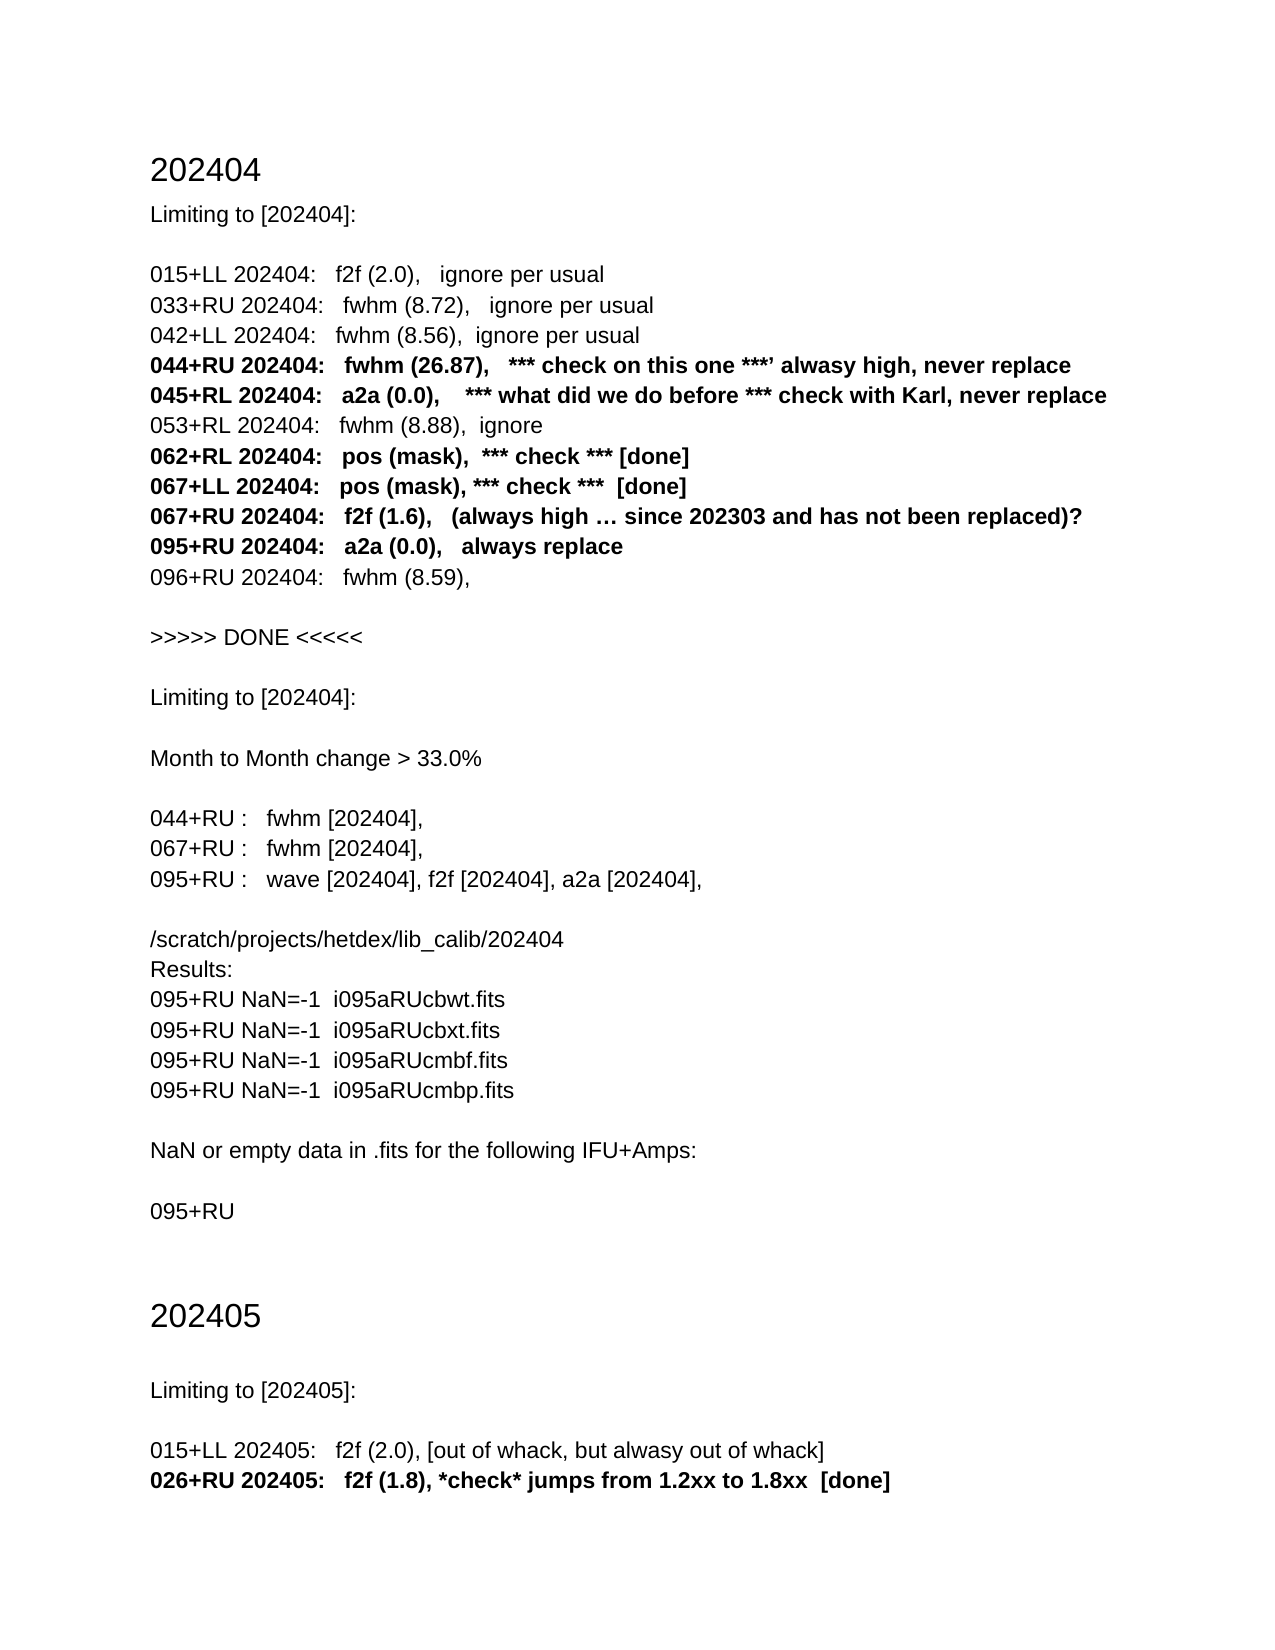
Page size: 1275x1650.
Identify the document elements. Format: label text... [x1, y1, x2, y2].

text 095+RU : wave [202404], f2f [202404], a2a [202404], [150, 866, 1125, 892]
text Limiting to [202404]: [150, 684, 1125, 711]
text >>>>> DONE <<<<< [150, 624, 1125, 650]
text 015+LL 202405: f2f (2.0), [out of whack, but alwasy out of whack] [150, 1437, 1125, 1464]
text 095+RU NaN=-1 i095aRUcmbf.fits [150, 1047, 1125, 1073]
text Limiting to [202405]: [150, 1377, 1125, 1403]
text /scratch/projects/hetdex/lib_calib/202404 [150, 926, 1125, 952]
text 053+RL 202404: fwhm (8.88), ignore [150, 412, 1125, 439]
text 033+RU 202404: fwhm (8.72), ignore per usual [150, 292, 1125, 318]
text 044+RU 202404: fwhm (26.87), *** check on this one ***’ alwasy high, never replace [150, 352, 1125, 378]
subtitle 202405 [150, 1296, 1125, 1334]
text 015+LL 202404: f2f (2.0), ignore per usual [150, 261, 1125, 288]
text 067+RU : fwhm [202404], [150, 835, 1125, 862]
text 095+RU NaN=-1 i095aRUcbwt.fits [150, 986, 1125, 1013]
text Results: [150, 956, 1125, 982]
text 062+RL 202404: pos (mask), *** check *** [done] [150, 443, 1125, 469]
text 095+RU NaN=-1 i095aRUcmbp.fits [150, 1077, 1125, 1103]
text Limiting to [202404]: [150, 201, 1125, 227]
text 067+RU 202404: f2f (1.6), (always high … since 202303 and has not been replaced)? [150, 503, 1125, 529]
text 045+RL 202404: a2a (0.0), *** what did we do before *** check with Karl, never replace [150, 382, 1125, 408]
subtitle 202404 [150, 150, 1125, 188]
text 095+RU 202404: a2a (0.0), always replace [150, 533, 1125, 559]
text Month to Month change > 33.0% [150, 745, 1125, 771]
text 067+LL 202404: pos (mask), *** check *** [done] [150, 473, 1125, 499]
text 096+RU 202404: fwhm (8.59), [150, 563, 1125, 590]
text 044+RU : fwhm [202404], [150, 805, 1125, 831]
text 026+RU 202405: f2f (1.8), *check* jumps from 1.2xx to 1.8xx [done] [150, 1467, 1125, 1494]
text 042+LL 202404: fwhm (8.56), ignore per usual [150, 322, 1125, 348]
text 095+RU [150, 1198, 1125, 1224]
text NaN or empty data in .fits for the following IFU+Amps: [150, 1137, 1125, 1164]
text 095+RU NaN=-1 i095aRUcbxt.fits [150, 1017, 1125, 1043]
